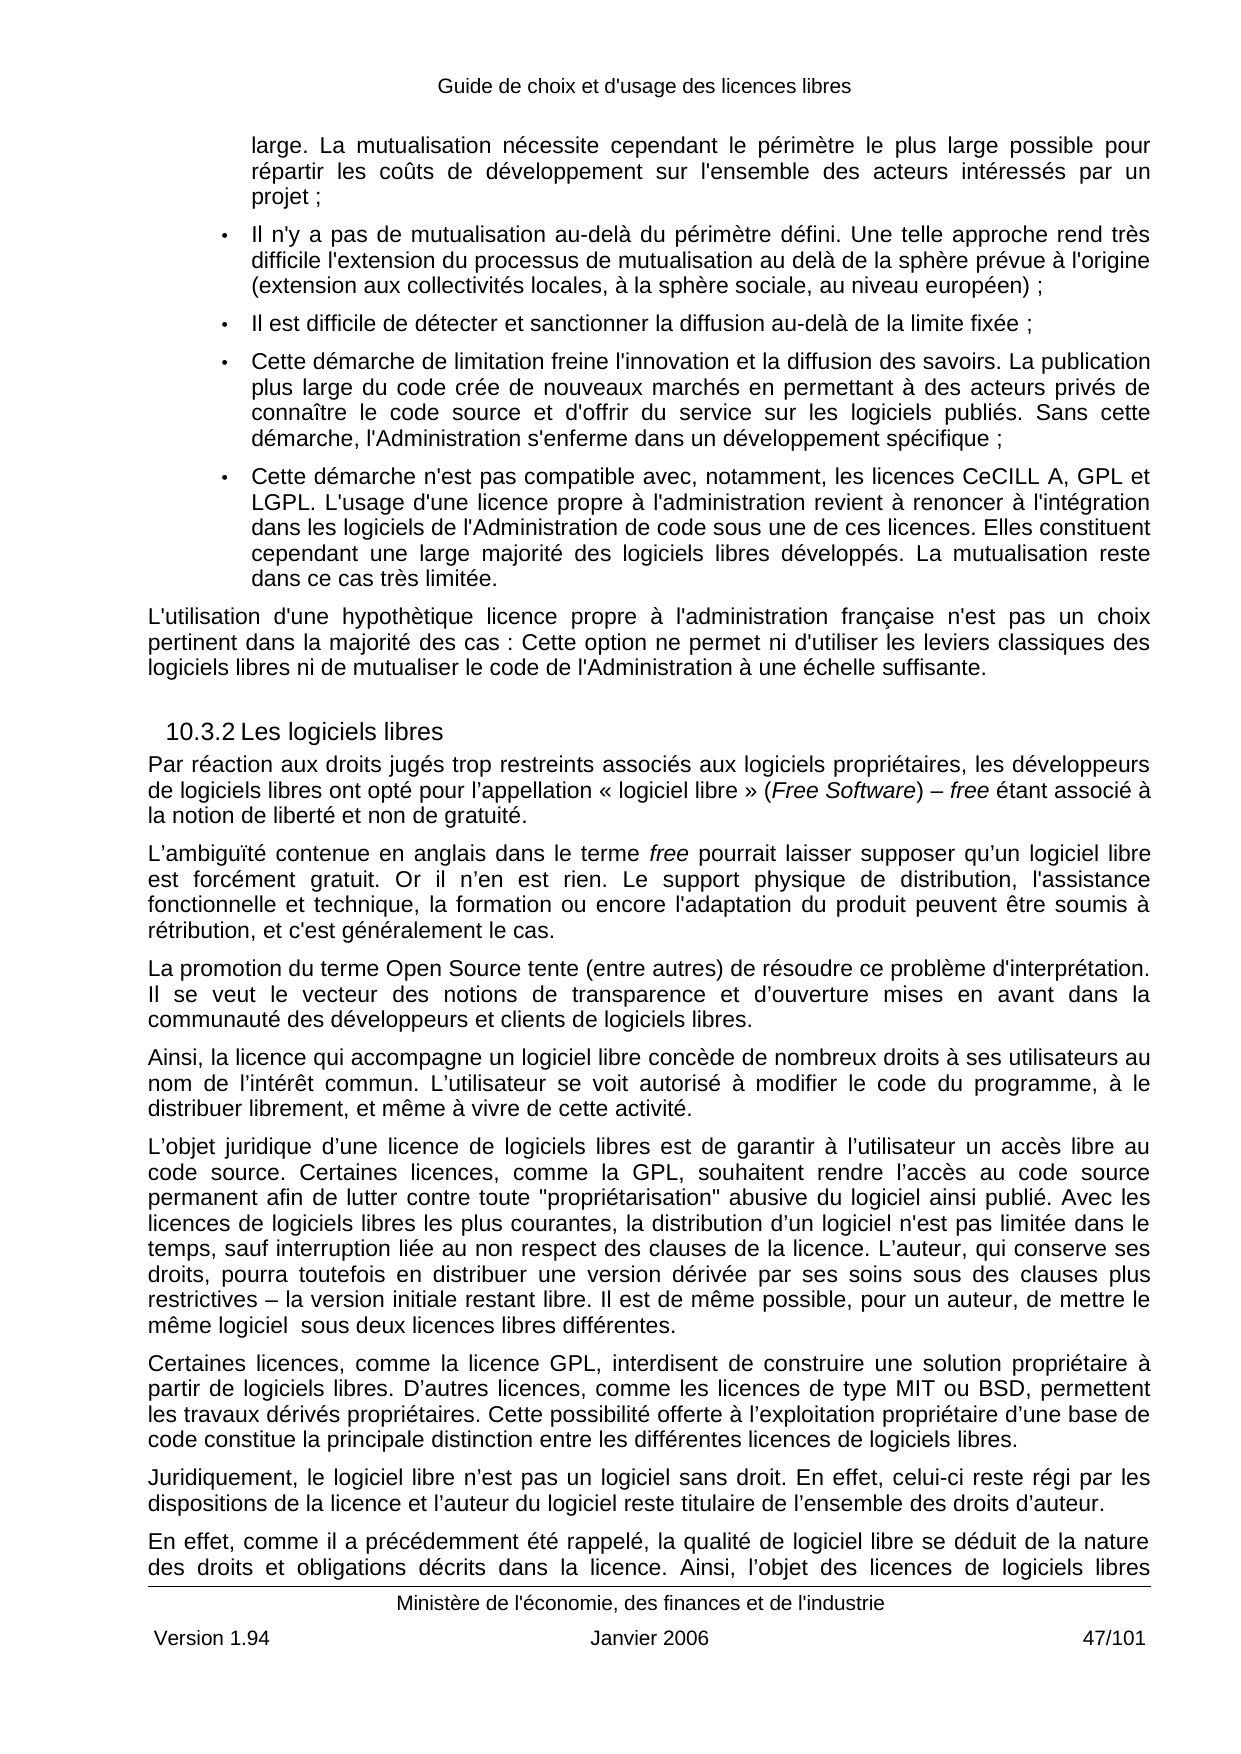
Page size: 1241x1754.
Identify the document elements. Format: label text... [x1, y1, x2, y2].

text Par réaction aux droits jugés trop restreints associés aux logiciels propriétaires, les développeurs de logiciels libres ont opté pour l’appellation « logiciel libre » (Free Software) – free étant associé à la notion de liberté et non de gratuité. [148, 752, 1151, 829]
list large. La mutualisation nécessite cependant le périmètre le plus large possible pour répartir les coûts de développement sur l'ensemble des acteurs intéressés par un projet ; [221, 133, 1151, 209]
list Cette démarche de limitation freine l'innovation et la diffusion des savoirs. La publication plus large du code crée de nouveaux marchés en permettant à des acteurs privés de connaître le code source et d'offrir du service sur les logiciels publiés. Sans cette démarche, l'Administration s'enferme dans un développement spécifique ; [221, 349, 1151, 451]
text L'utilisation d'une hypothètique licence propre à l'administration française n'est pas un choix pertinent dans la majorité des cas : Cette option ne permet ni d'utiliser les leviers classiques des logiciels libres ni de mutualiser le code de l'Administration à une échelle suffisante. [148, 604, 1151, 680]
list Cette démarche n'est pas compatible avec, notamment, les licences CeCILL A, GPL et LGPL. L'usage d'une licence propre à l'administration revient à renoncer à l'intégration dans les logiciels de l'Administration de code sous une de ces licences. Elles constituent cependant une large majorité des logiciels libres développés. La mutualisation reste dans ce cas très limitée. [221, 464, 1151, 591]
text L’ambiguïté contenue en anglais dans le terme free pourrait laisser supposer qu’un logiciel libre est forcément gratuit. Or il n’en est rien. Le support physique de distribution, l'assistance fonctionnelle et technique, la formation ou encore l'adaptation du produit peuvent être soumis à rétribution, et c'est généralement le cas. [148, 841, 1151, 943]
text L’objet juridique d’une licence de logiciels libres est de garantir à l’utilisateur un accès libre au code source. Certaines licences, comme la GPL, souhaitent rendre l’accès au code source permanent afin de lutter contre toute "propriétarisation" abusive du logiciel ainsi publié. Avec les licences de logiciels libres les plus courantes, la distribution d’un logiciel n'est pas limitée dans le temps, sauf interruption liée au non respect des clauses de la licence. L’auteur, qui conserve ses droits, pourra toutefois en distribuer une version dérivée par ses soins sous des clauses plus restrictives – la version initiale restant libre. Il est de même possible, pour un auteur, de mettre le même logiciel sous deux licences libres différentes. [148, 1134, 1151, 1338]
text Certaines licences, comme la licence GPL, interdisent de construire une solution propriétaire à partir de logiciels libres. D’autres licences, comme les licences de type MIT ou BSD, permettent les travaux dérivés propriétaires. Cette possibilité offerte à l’exploitation propriétaire d’une base de code constitue la principale distinction entre les différentes licences de logiciels libres. [148, 1351, 1151, 1453]
text Ainsi, la licence qui accompagne un logiciel libre concède de nombreux droits à ses utilisateurs au nom de l’intérêt commun. L’utilisateur se voit autorisé à modifier le code du programme, à le distribuer librement, et même à vivre de cette activité. [148, 1045, 1151, 1121]
text En effet, comme il a précédemment été rappelé, la qualité de logiciel libre se déduit de la nature des droits et obligations décrits dans la licence. Ainsi, l’objet des licences de logiciels libres [148, 1529, 1151, 1580]
list Il est difficile de détecter et sanctionner la diffusion au-delà de la limite fixée ; [221, 311, 1151, 337]
text Juridiquement, le logiciel libre n’est pas un logiciel sans droit. En effet, celui-ci reste régi par les dispositions de la licence et l’auteur du logiciel reste titulaire de l’ensemble des droits d’auteur. [148, 1465, 1151, 1516]
subtitle Les logiciels libres [165, 718, 1151, 746]
text La promotion du terme Open Source tente (entre autres) de résoudre ce problème d'interprétation. Il se veut le vecteur des notions de transparence et d’ouverture mises en avant dans la communauté des développeurs et clients de logiciels libres. [148, 956, 1151, 1032]
list Il n'y a pas de mutualisation au-delà du périmètre défini. Une telle approche rend très difficile l'extension du processus de mutualisation au delà de la sphère prévue à l'origine (extension aux collectivités locales, à la sphère sociale, au niveau européen) ; [221, 222, 1151, 298]
